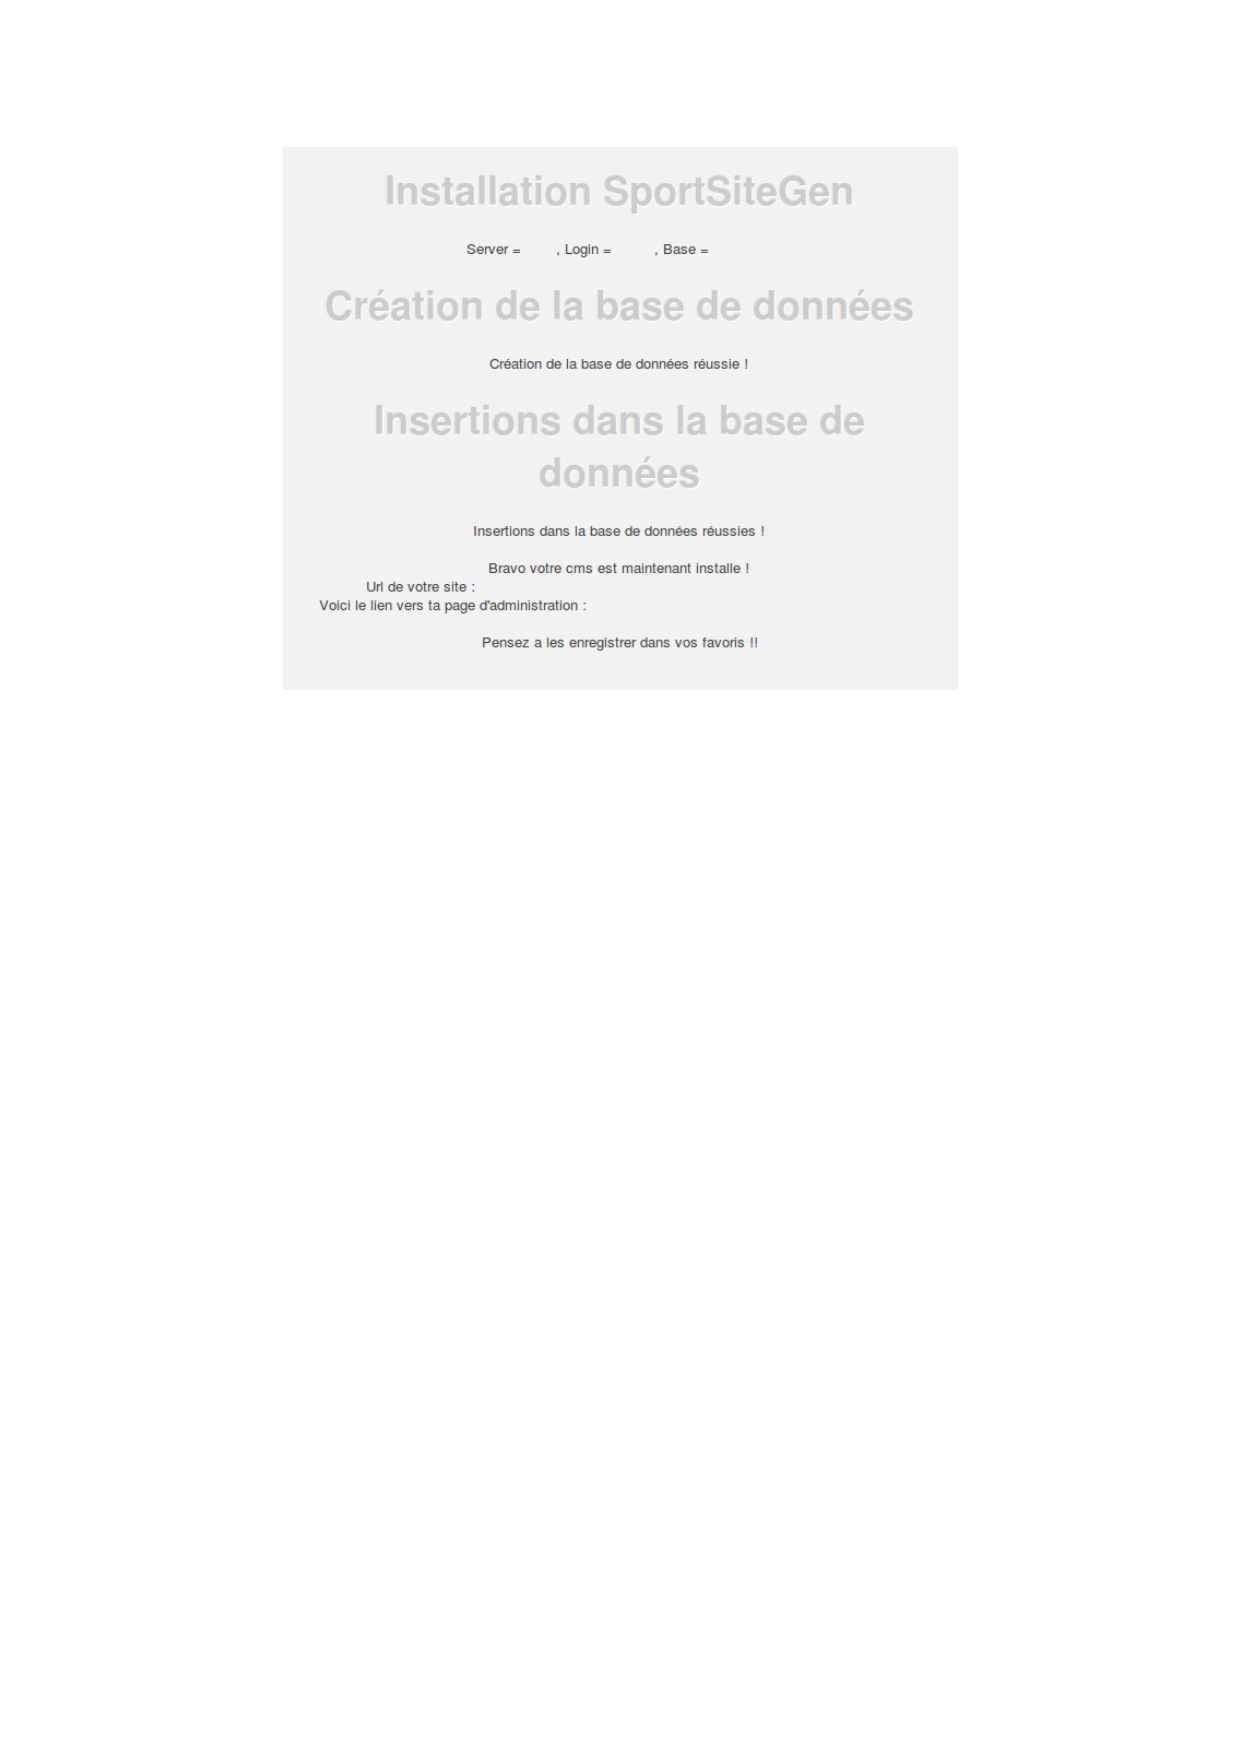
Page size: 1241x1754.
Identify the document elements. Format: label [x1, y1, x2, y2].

picture [282, 147, 958, 690]
